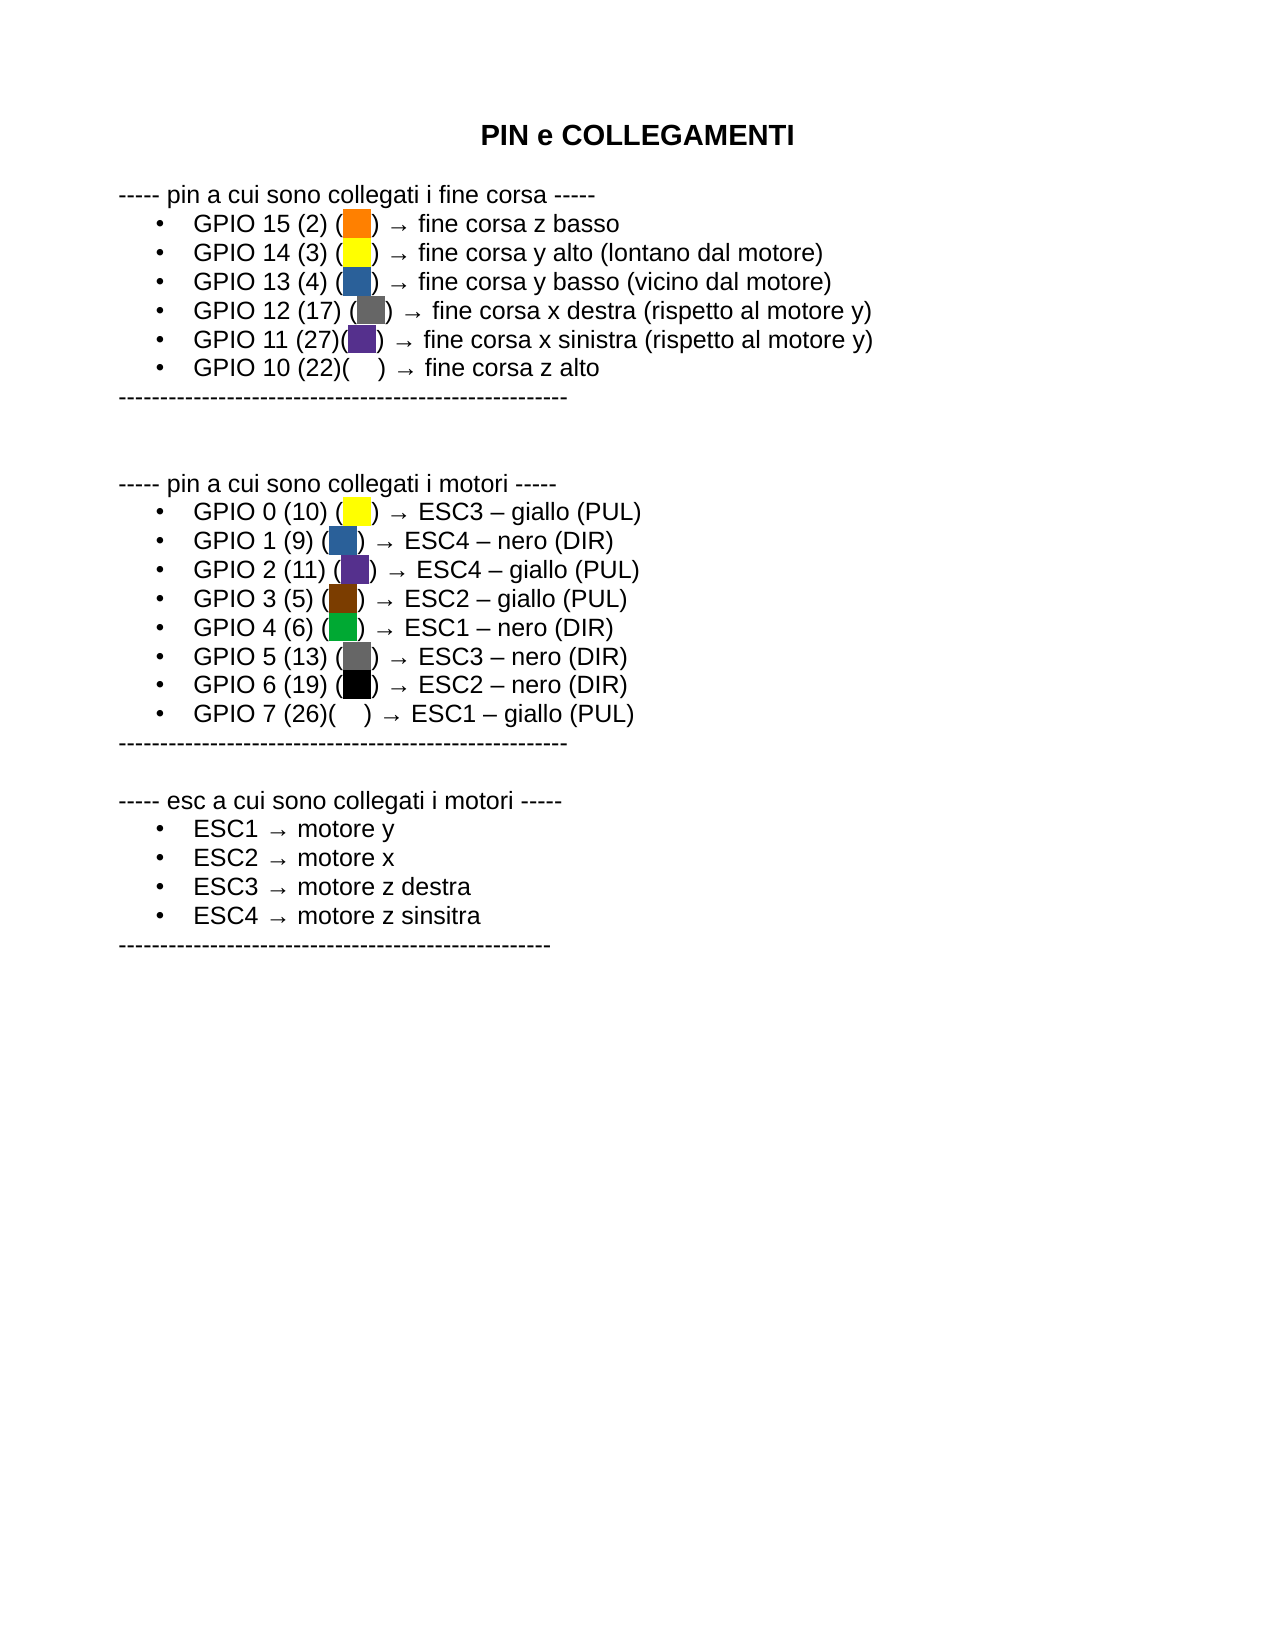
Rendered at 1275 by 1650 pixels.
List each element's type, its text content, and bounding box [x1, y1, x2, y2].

list GPIO 10 (22)( ) → fine corsa z alto [156, 353, 1157, 382]
list ESC2 → motore x [156, 843, 1157, 872]
text ----- esc a cui sono collegati i motori ----- [118, 786, 1157, 814]
text ----- pin a cui sono collegati i motori ----- [118, 468, 1157, 497]
text ------------------------------------------------------ [118, 728, 1157, 757]
list GPIO 11 (27)( ) → fine corsa x sinistra (rispetto al motore y) [156, 324, 1157, 353]
list GPIO 7 (26)( ) → ESC1 – giallo (PUL) [156, 699, 1157, 728]
list GPIO 1 (9) ( ) → ESC4 – nero (DIR) [156, 526, 1157, 555]
list GPIO 14 (3) ( ) → fine corsa y alto (lontano dal motore) [156, 238, 1157, 267]
text ------------------------------------------------------ [118, 382, 1157, 411]
text ---------------------------------------------------- [118, 930, 1157, 958]
list GPIO 15 (2) ( ) → fine corsa z basso [156, 209, 1157, 238]
list ESC1 → motore y [156, 814, 1157, 843]
list GPIO 6 (19) ( ) → ESC2 – nero (DIR) [156, 670, 1157, 699]
list GPIO 4 (6) ( ) → ESC1 – nero (DIR) [156, 613, 1157, 642]
list GPIO 2 (11) ( ) → ESC4 – giallo (PUL) [156, 555, 1157, 584]
list GPIO 12 (17) ( ) → fine corsa x destra (rispetto al motore y) [156, 296, 1157, 324]
text PIN e COLLEGAMENTI [118, 118, 1157, 152]
list ESC4 → motore z sinsitra [156, 901, 1157, 930]
text ----- pin a cui sono collegati i fine corsa ----- [118, 180, 1157, 209]
list GPIO 13 (4) ( ) → fine corsa y basso (vicino dal motore) [156, 267, 1157, 296]
list GPIO 0 (10) ( ) → ESC3 – giallo (PUL) [156, 497, 1157, 526]
list GPIO 3 (5) ( ) → ESC2 – giallo (PUL) [156, 584, 1157, 613]
list GPIO 5 (13) ( ) → ESC3 – nero (DIR) [156, 642, 1157, 670]
list ESC3 → motore z destra [156, 872, 1157, 901]
